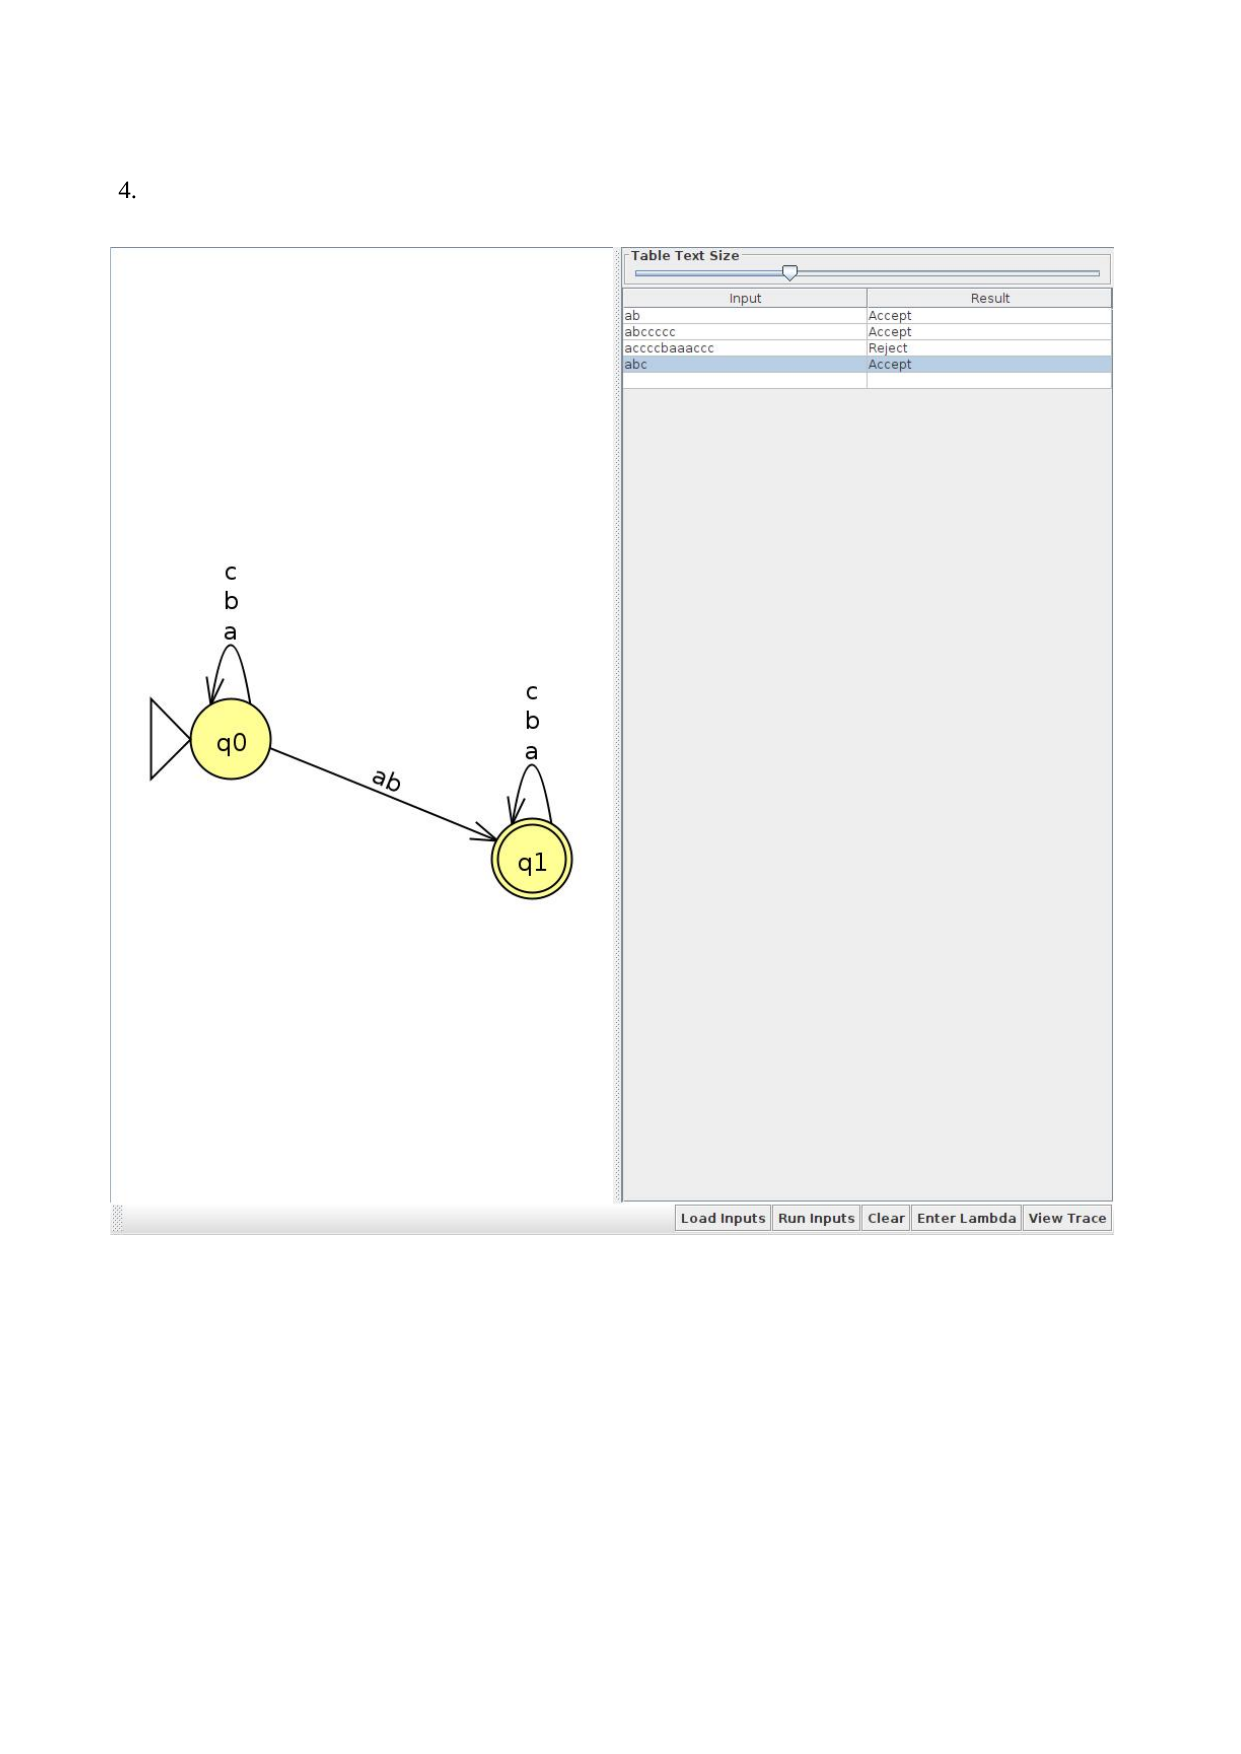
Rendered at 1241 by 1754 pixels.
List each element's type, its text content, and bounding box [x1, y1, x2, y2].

picture [110, 247, 1115, 1235]
text 4. [118, 176, 1122, 204]
